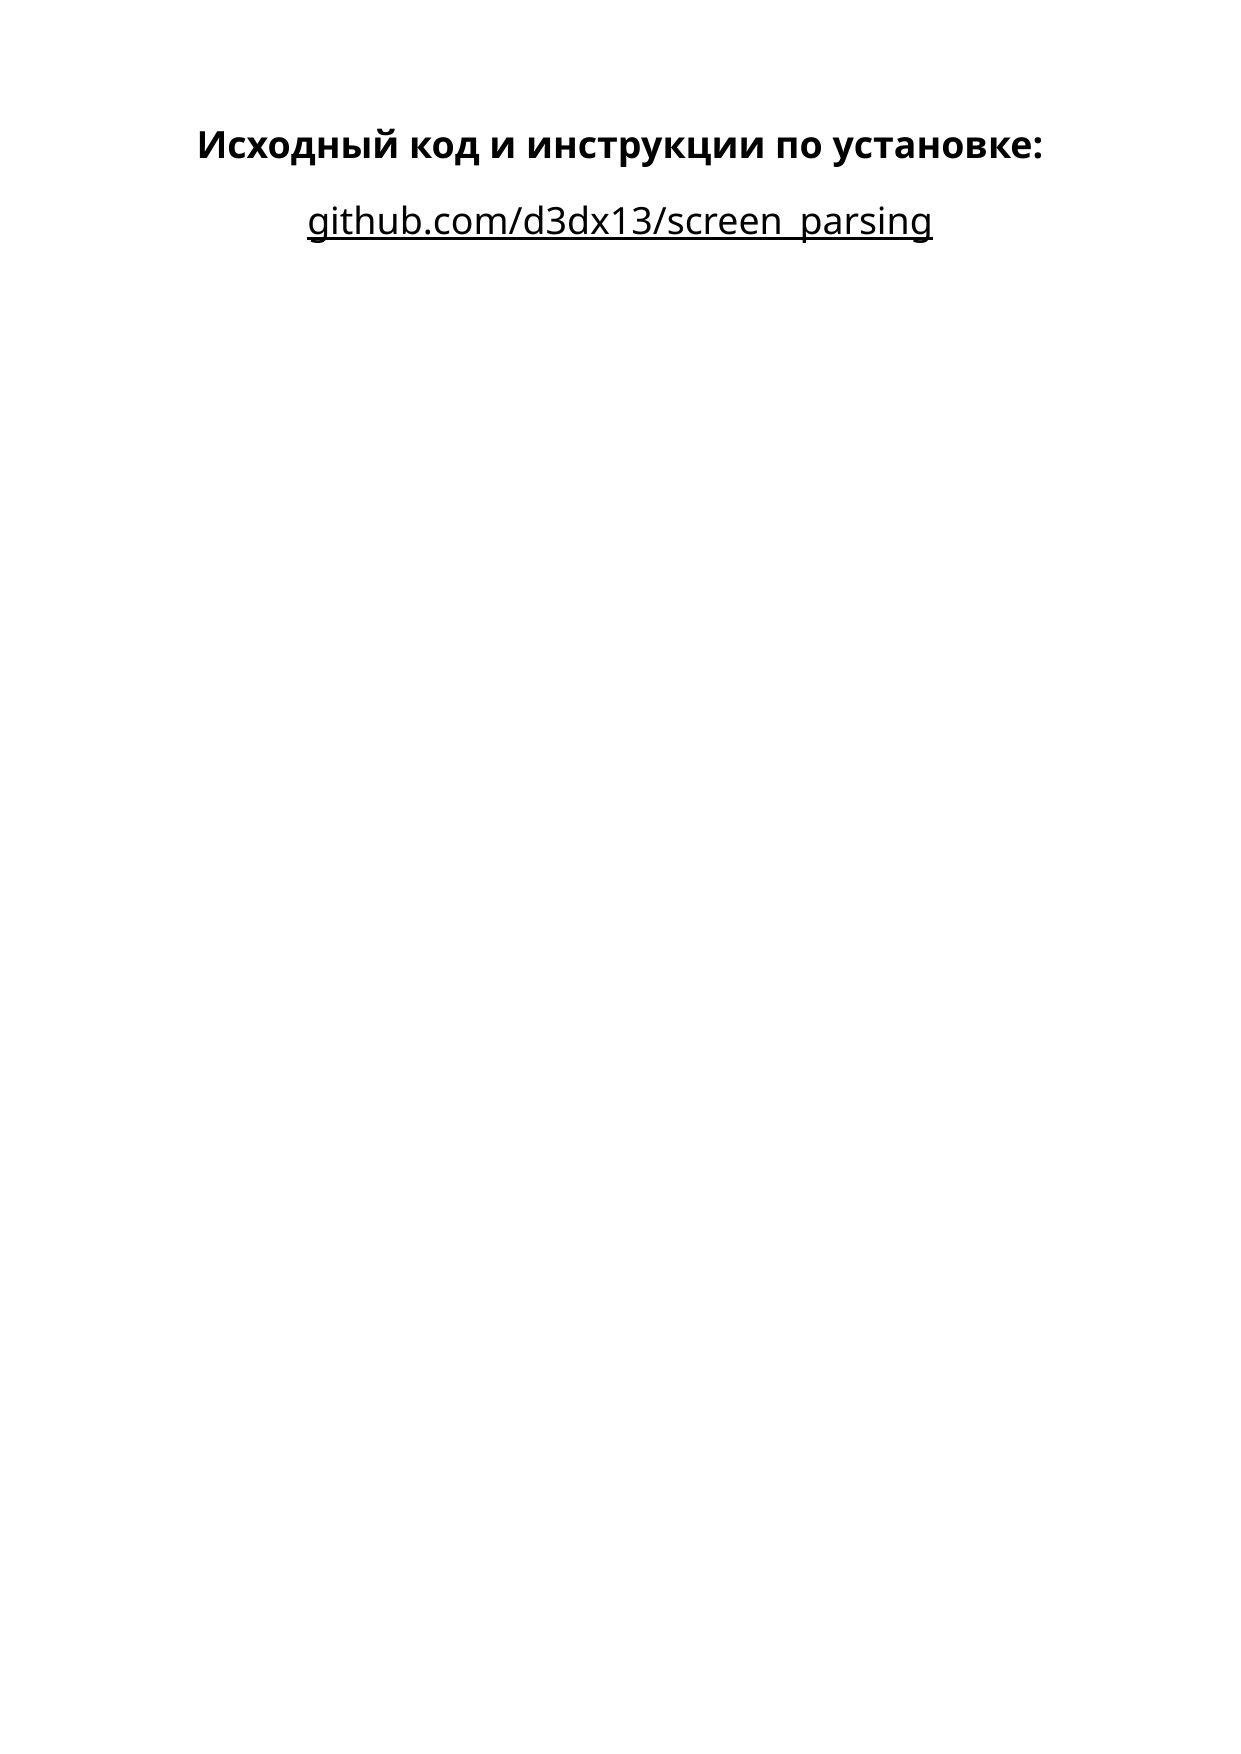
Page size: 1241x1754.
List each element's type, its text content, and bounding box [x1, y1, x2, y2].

text github.com/d3dx13/screen_parsing [118, 194, 1122, 245]
text Исходный код и инструкции по установке: [118, 118, 1122, 169]
